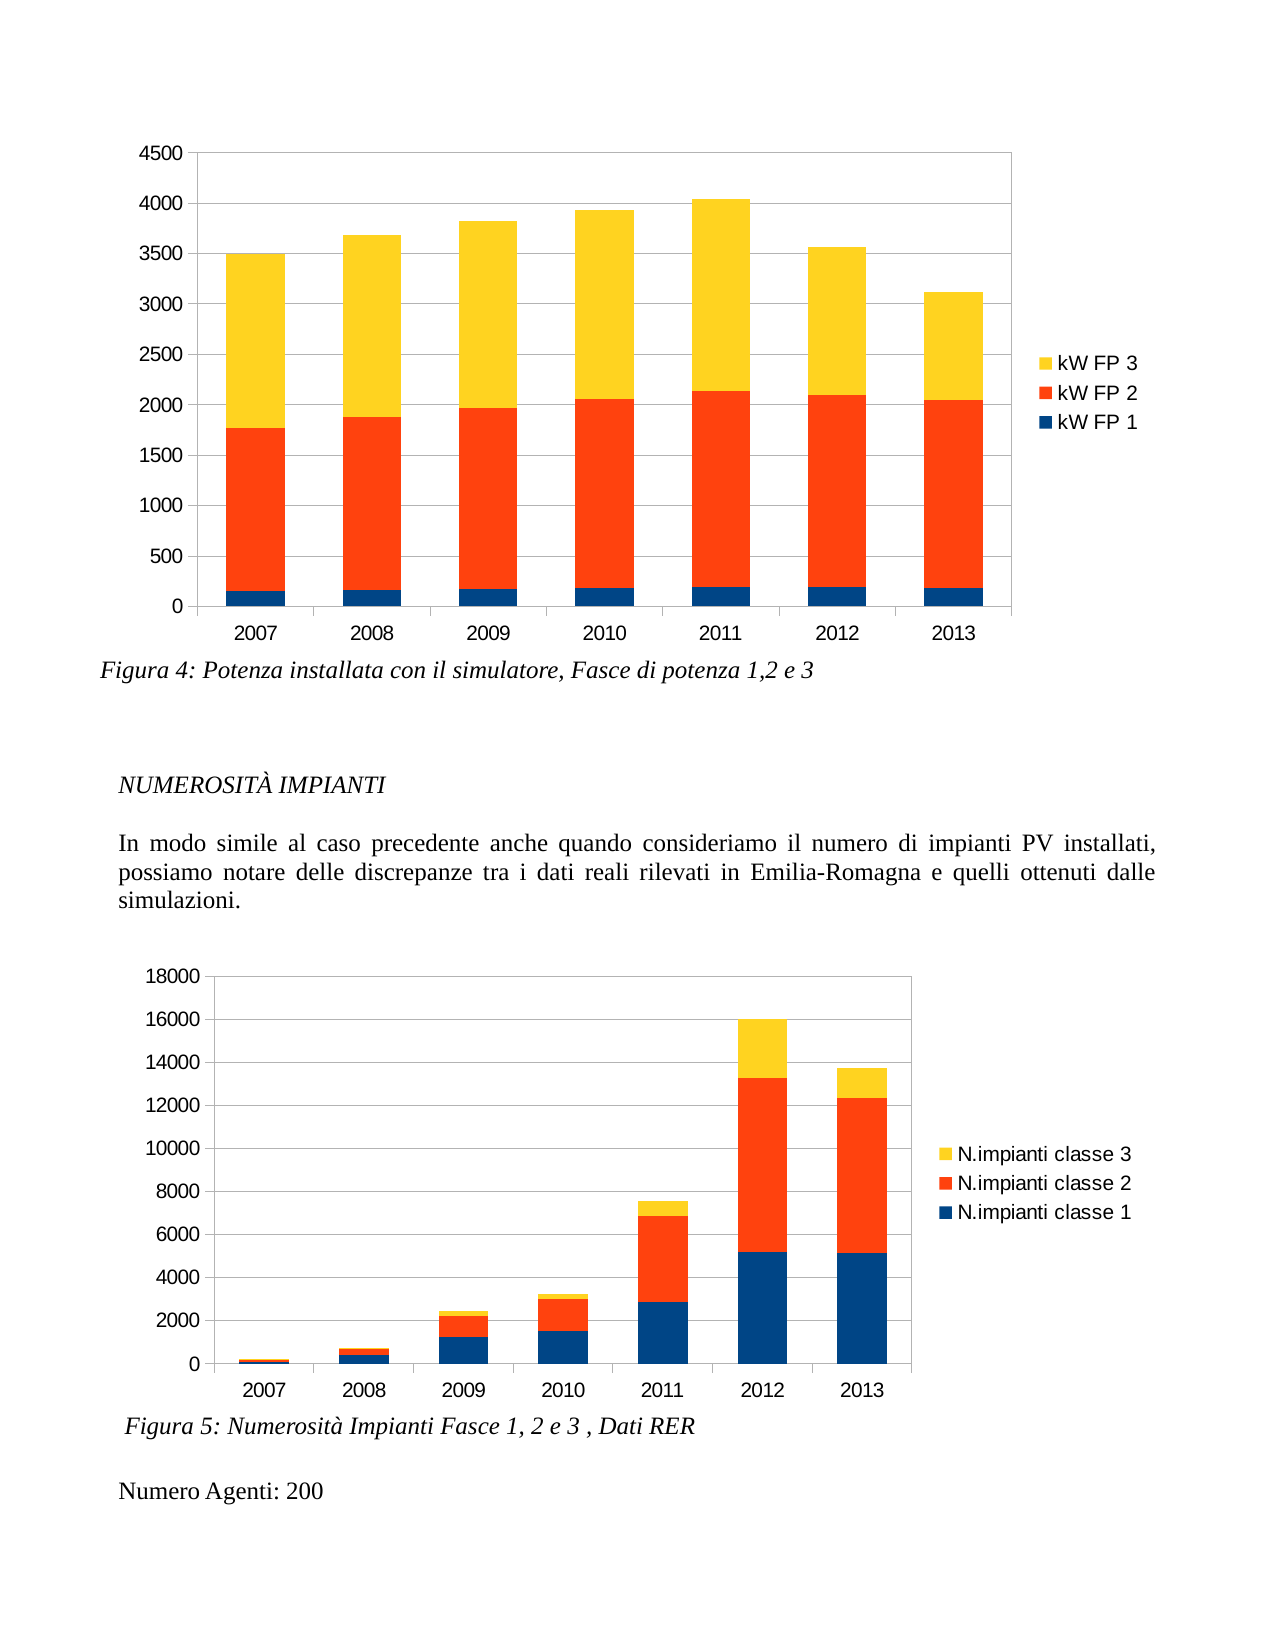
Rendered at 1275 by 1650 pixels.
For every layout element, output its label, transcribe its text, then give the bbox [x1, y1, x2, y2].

text Numero Agenti: 200 [118, 1476, 1157, 1505]
text NUMEROSITÀ IMPIANTI [118, 770, 1157, 799]
text Figura 4: Potenza installata con il simulatore, Fasce di potenza 1,2 e 3 [100, 131, 1175, 684]
text Figura 5: Numerosità Impianti Fasce 1, 2 e 3 , Dati RER [124, 1412, 1151, 1440]
text In modo simile al caso precedente anche quando consideriamo il numero di impianti PV installati, possiamo notare delle discrepanze tra i dati reali rilevati in Emilia-Romagna e quelli ottenuti dalle simulazioni. [118, 828, 1157, 914]
